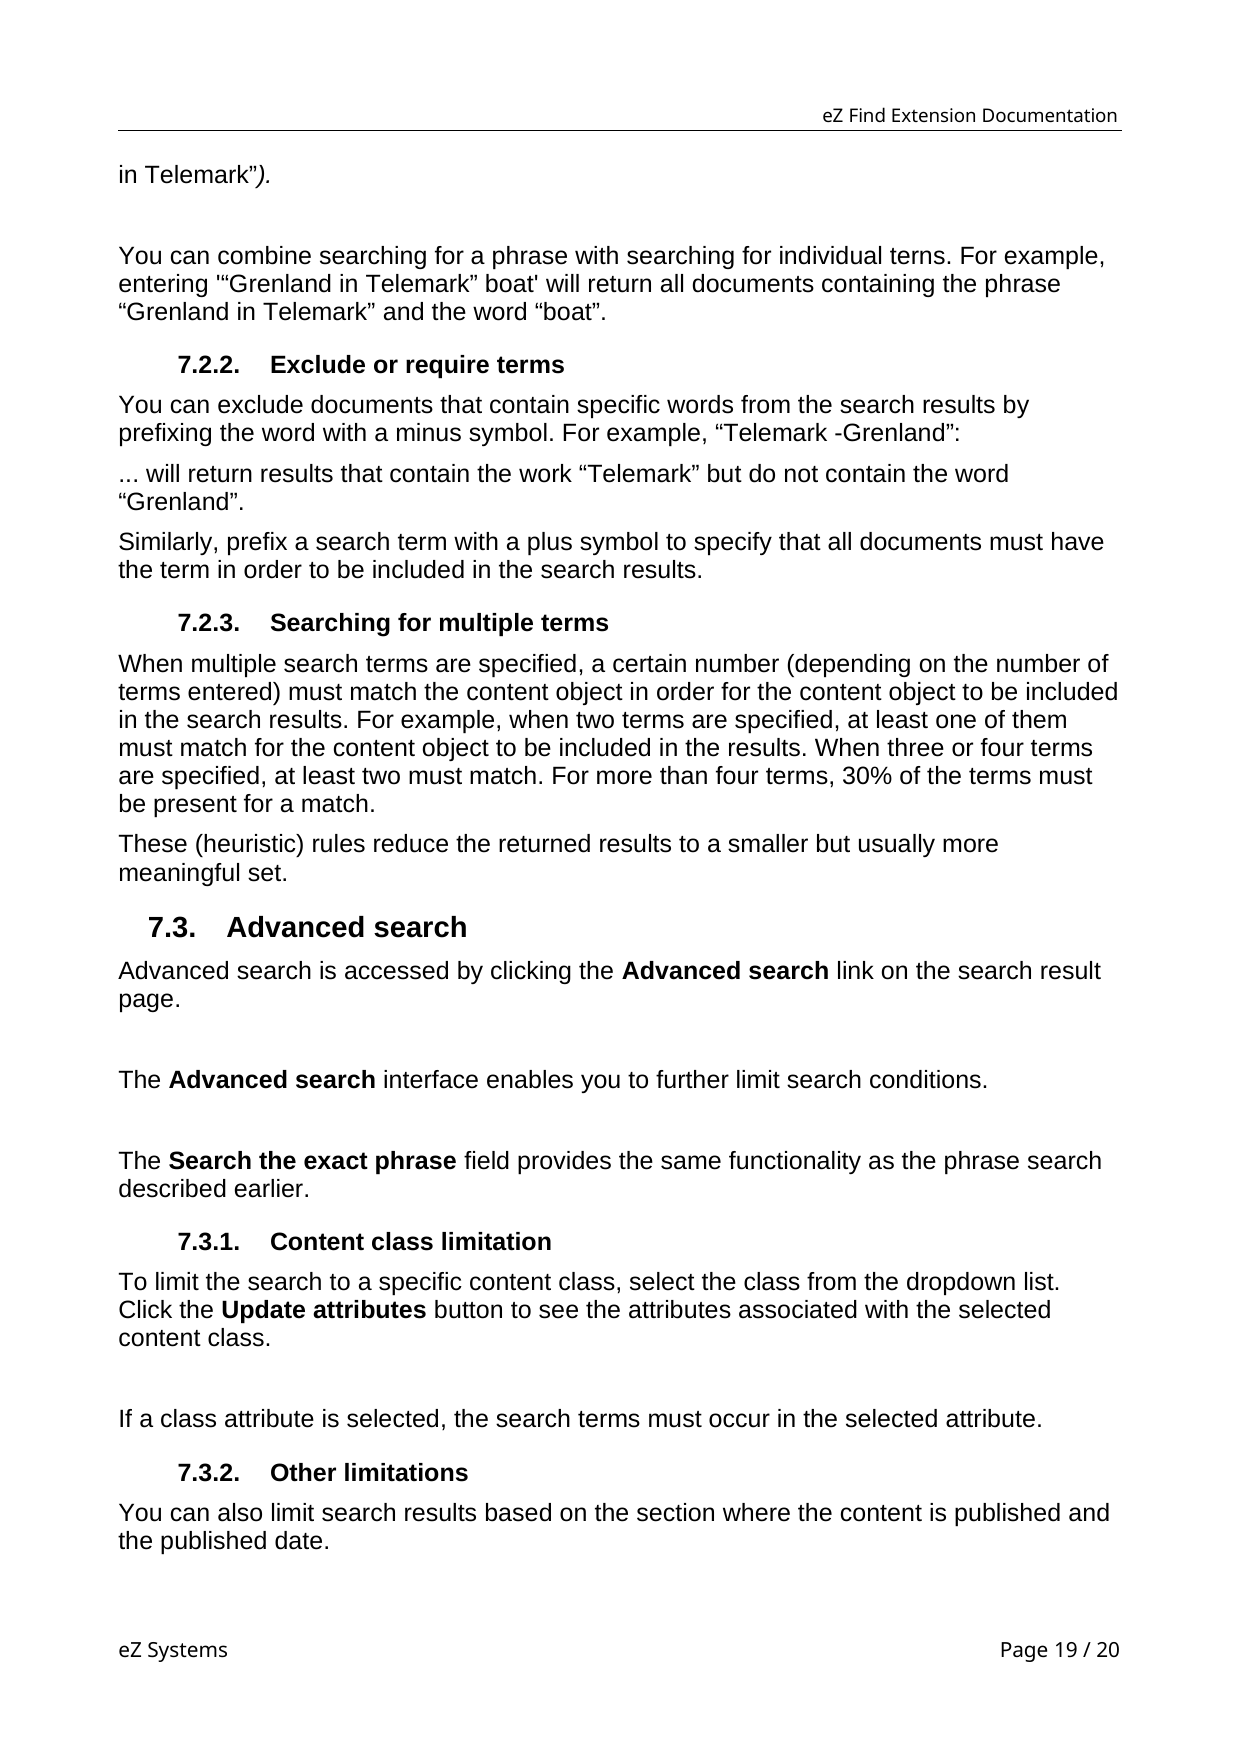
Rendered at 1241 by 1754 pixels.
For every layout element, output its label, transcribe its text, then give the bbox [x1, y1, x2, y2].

subtitle Exclude or require terms [177, 350, 1122, 378]
subtitle Other limitations [177, 1458, 1122, 1486]
subtitle Advanced search [148, 911, 1122, 944]
text To limit the search to a specific content class, select the class from the dropdown list. Click the Update attributes button to see the attributes associated with the selected content class. [118, 1268, 1122, 1352]
text You can also limit search results based on the section where the content is published and the published date. [118, 1499, 1122, 1555]
subtitle Searching for multiple terms [177, 609, 1122, 637]
text Advanced search is accessed by clicking the Advanced search link on the search result page. [118, 956, 1122, 1012]
text Similarly, prefix a search term with a plus symbol to specify that all documents must have the term in order to be included in the search results. [118, 528, 1122, 584]
text ... will return results that contain the work “Telemark” but do not contain the word “Grenland”. [118, 459, 1122, 516]
text You can combine searching for a phrase with searching for individual terns. For example, entering '“Grenland in Telemark” boat' will return all documents containing the phrase “Grenland in Telemark” and the word “boat”. [118, 241, 1122, 325]
text The Advanced search interface enables you to further limit search conditions. [118, 1066, 1122, 1093]
text When multiple search terms are specified, a certain number (depending on the number of terms entered) must match the content object in order for the content object to be included in the search results. For example, when two terms are specified, at least one of them must match for the content object to be included in the results. When three or four terms are specified, at least two must match. For more than four terms, 30% of the terms must be present for a match. [118, 649, 1122, 818]
text in Telemark”). [118, 160, 1122, 188]
text The Search the exact phrase field provides the same functionality as the phrase search described earlier. [118, 1147, 1122, 1203]
text You can exclude documents that contain specific words from the search results by prefixing the word with a minus symbol. For example, “Telemark -Grenland”: [118, 391, 1122, 447]
text If a class attribute is selected, the search terms must occur in the selected attribute. [118, 1405, 1122, 1433]
subtitle Content class limitation [177, 1228, 1122, 1256]
text These (heuristic) rules reduce the returned results to a smaller but usually more meaningful set. [118, 830, 1122, 886]
